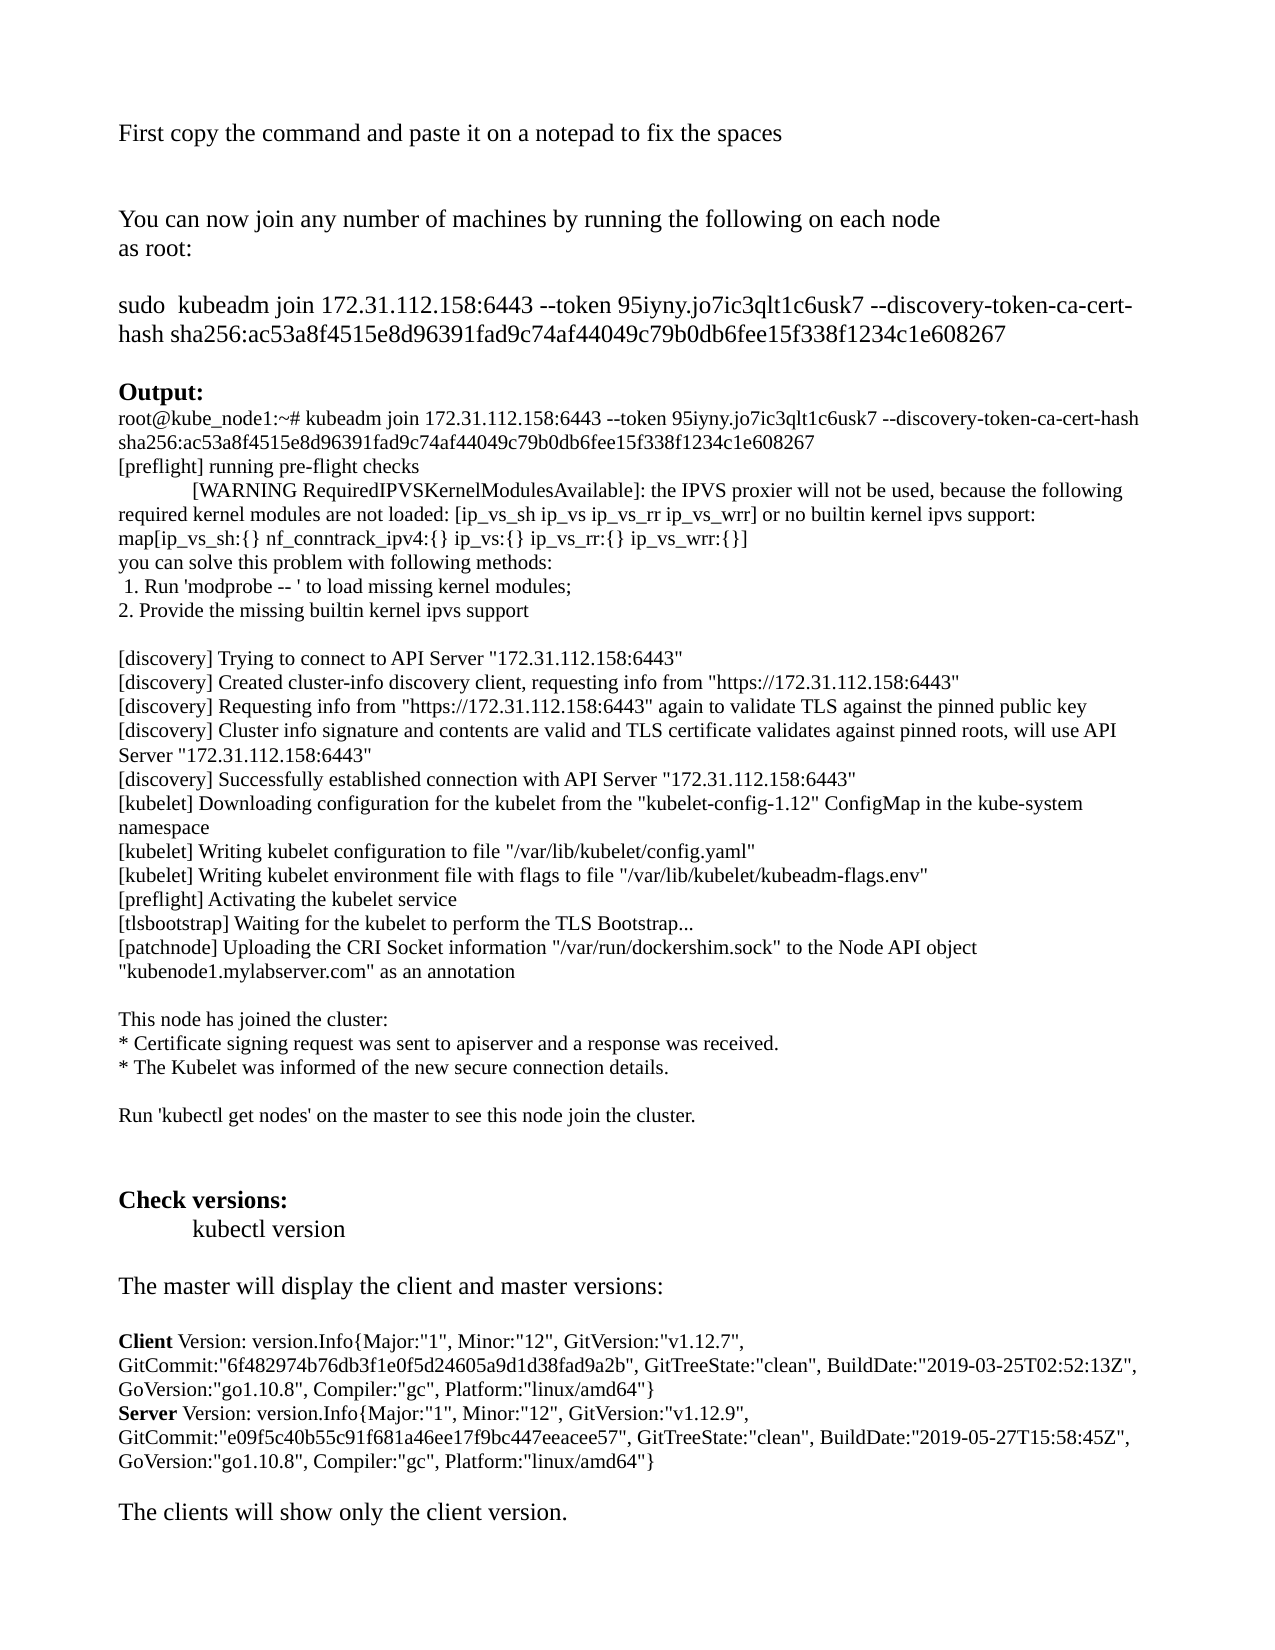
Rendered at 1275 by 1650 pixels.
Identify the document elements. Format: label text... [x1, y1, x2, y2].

text Client Version: version.Info{Major:"1", Minor:"12", GitVersion:"v1.12.7", GitCommit:"6f482974b76db3f1e0f5d24605a9d1d38fad9a2b", GitTreeState:"clean", BuildDate:"2019-03-25T02:52:13Z", GoVersion:"go1.10.8", Compiler:"gc", Platform:"linux/amd64"} [118, 1329, 1157, 1401]
text [kubelet] Writing kubelet configuration to file "/var/lib/kubelet/config.yaml" [118, 839, 1157, 863]
text [discovery] Created cluster-info discovery client, requesting info from "https://172.31.112.158:6443" [118, 670, 1157, 694]
text First copy the command and paste it on a notepad to fix the spaces [118, 118, 1157, 147]
text as root: [118, 233, 1157, 262]
text you can solve this problem with following methods: [118, 550, 1157, 574]
text [kubelet] Writing kubelet environment file with flags to file "/var/lib/kubelet/kubeadm-flags.env" [118, 863, 1157, 887]
text [discovery] Successfully established connection with API Server "172.31.112.158:6443" [118, 767, 1157, 791]
text This node has joined the cluster: [118, 1007, 1157, 1031]
text Run 'kubectl get nodes' on the master to see this node join the cluster. [118, 1103, 1157, 1127]
text [kubelet] Downloading configuration for the kubelet from the "kubelet-config-1.12" ConfigMap in the kube-system namespace [118, 791, 1157, 839]
text [discovery] Requesting info from "https://172.31.112.158:6443" again to validate TLS against the pinned public key [118, 694, 1157, 718]
text The clients will show only the client version. [118, 1497, 1157, 1526]
text Server Version: version.Info{Major:"1", Minor:"12", GitVersion:"v1.12.9", GitCommit:"e09f5c40b55c91f681a46ee17f9bc447eeacee57", GitTreeState:"clean", BuildDate:"2019-05-27T15:58:45Z", GoVersion:"go1.10.8", Compiler:"gc", Platform:"linux/amd64"} [118, 1401, 1157, 1473]
text [discovery] Trying to connect to API Server "172.31.112.158:6443" [118, 646, 1157, 670]
text [tlsbootstrap] Waiting for the kubelet to perform the TLS Bootstrap... [118, 911, 1157, 935]
text The master will display the client and master versions: [118, 1271, 1157, 1300]
text [preflight] Activating the kubelet service [118, 887, 1157, 911]
text [preflight] running pre-flight checks [118, 454, 1157, 478]
text [patchnode] Uploading the CRI Socket information "/var/run/dockershim.sock" to the Node API object "kubenode1.mylabserver.com" as an annotation [118, 935, 1157, 983]
text root@kube_node1:~# kubeadm join 172.31.112.158:6443 --token 95iyny.jo7ic3qlt1c6usk7 --discovery-token-ca-cert-hash sha256:ac53a8f4515e8d96391fad9c74af44049c79b0db6fee15f338f1234c1e608267 [118, 406, 1157, 454]
text Check versions: [118, 1185, 1157, 1214]
text kubectl version [118, 1214, 1157, 1242]
text * The Kubelet was informed of the new secure connection details. [118, 1055, 1157, 1079]
text 2. Provide the missing builtin kernel ipvs support [118, 598, 1157, 622]
text * Certificate signing request was sent to apiserver and a response was received. [118, 1031, 1157, 1055]
text [WARNING RequiredIPVSKernelModulesAvailable]: the IPVS proxier will not be used, because the following required kernel modules are not loaded: [ip_vs_sh ip_vs ip_vs_rr ip_vs_wrr] or no builtin kernel ipvs support: map[ip_vs_sh:{} nf_conntrack_ipv4:{} ip_vs:{} ip_vs_rr:{} ip_vs_wrr:{}] [118, 478, 1157, 550]
text sudo kubeadm join 172.31.112.158:6443 --token 95iyny.jo7ic3qlt1c6usk7 --discovery-token-ca-cert-hash sha256:ac53a8f4515e8d96391fad9c74af44049c79b0db6fee15f338f1234c1e608267 [118, 291, 1157, 348]
text [discovery] Cluster info signature and contents are valid and TLS certificate validates against pinned roots, will use API Server "172.31.112.158:6443" [118, 718, 1157, 767]
text 1. Run 'modprobe -- ' to load missing kernel modules; [118, 574, 1157, 598]
text You can now join any number of machines by running the following on each node [118, 204, 1157, 233]
text Output: [118, 377, 1157, 406]
